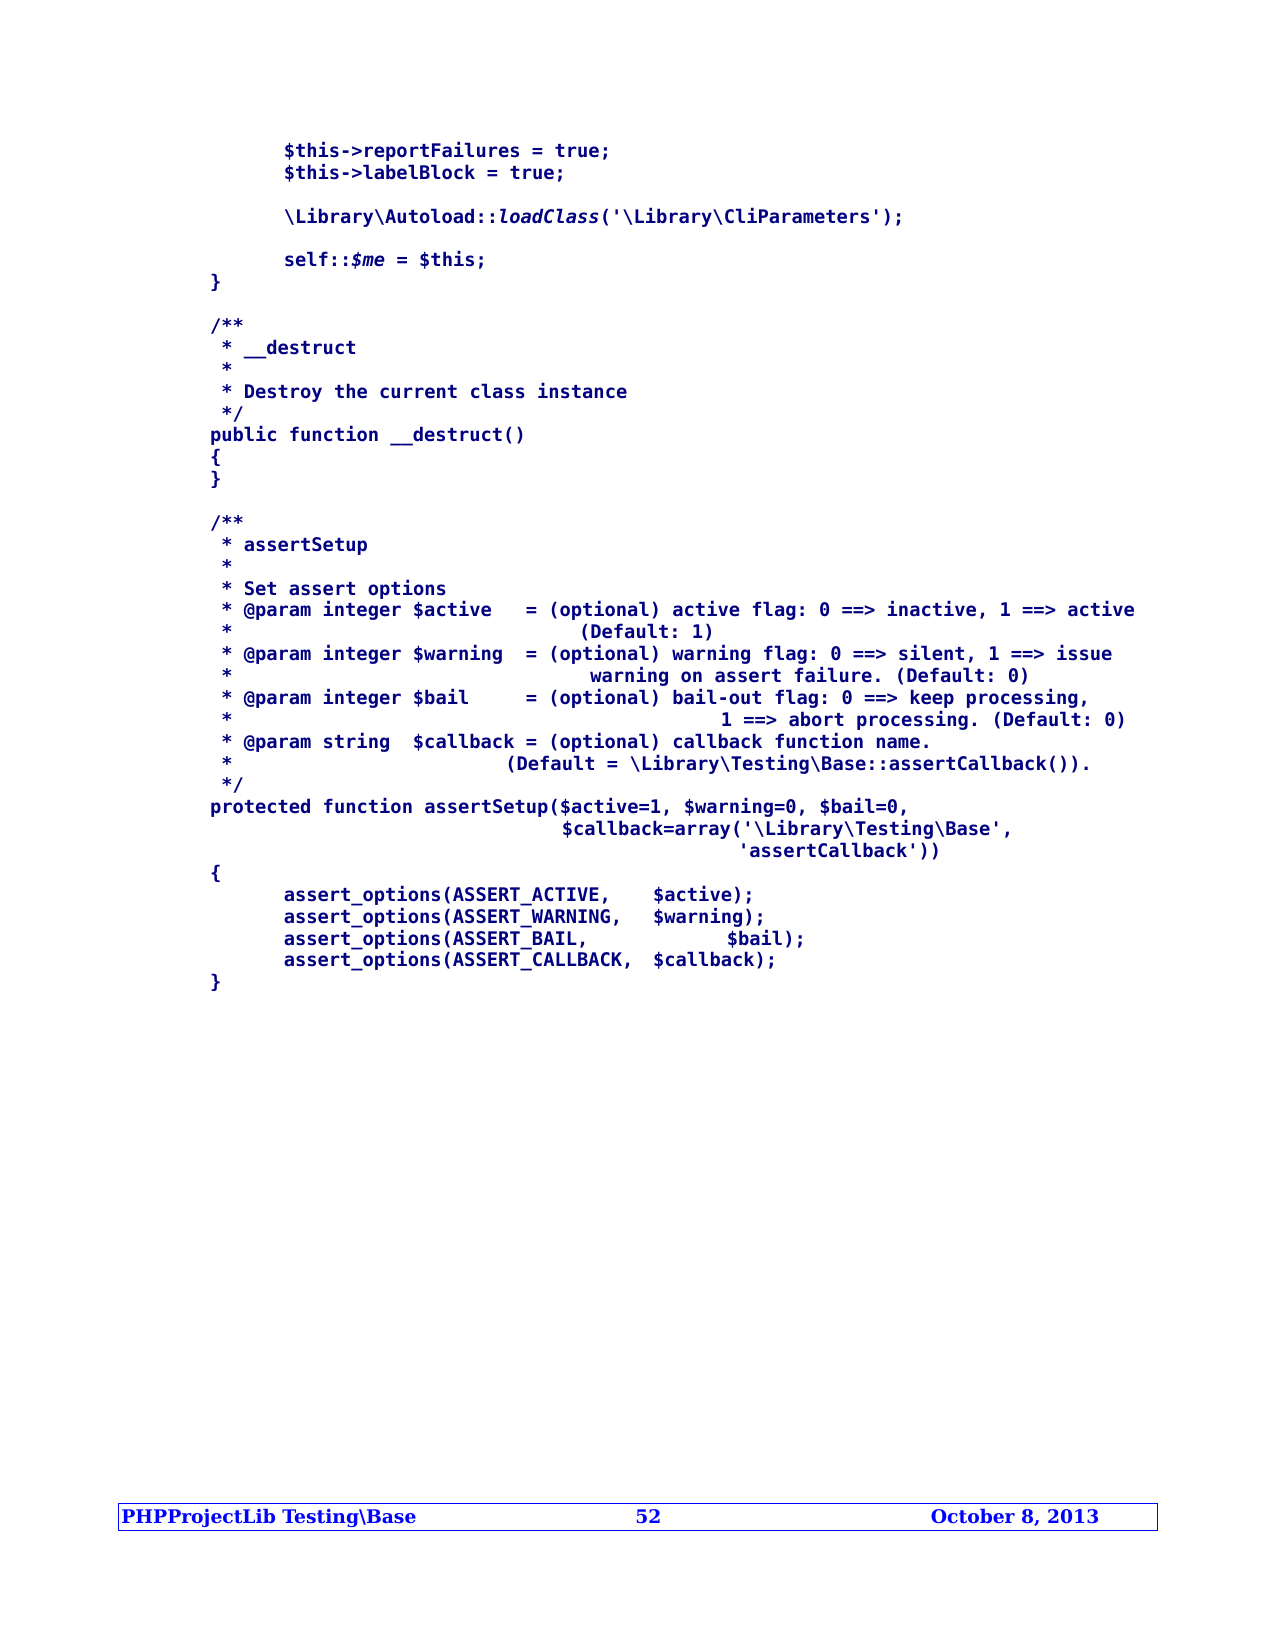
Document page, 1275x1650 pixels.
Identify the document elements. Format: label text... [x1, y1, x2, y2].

list { [136, 862, 1157, 884]
list */ [136, 402, 1157, 424]
list * [136, 359, 1157, 381]
list assert_options(ASSERT_BAIL, $bail); [136, 927, 1157, 949]
list * __destruct [136, 337, 1157, 359]
list { [136, 446, 1157, 468]
list } [136, 468, 1157, 490]
list } [136, 971, 1157, 993]
list * 1 ==> abort processing. (Default: 0) [136, 709, 1157, 731]
list $this->labelBlock = true; [136, 162, 1157, 184]
list * (Default: 1) [136, 621, 1157, 643]
list * @param integer $bail = (optional) bail-out flag: 0 ==> keep processing, [136, 687, 1157, 709]
list public function __destruct() [136, 424, 1157, 446]
list /** [136, 315, 1157, 337]
list assert_options(ASSERT_ACTIVE, $active); [136, 884, 1157, 906]
list * assertSetup [136, 534, 1157, 556]
list * Destroy the current class instance [136, 381, 1157, 402]
list * @param integer $warning = (optional) warning flag: 0 ==> silent, 1 ==> issue [136, 643, 1157, 665]
list * (Default = \Library\Testing\Base::assertCallback()). [136, 752, 1157, 774]
list assert_options(ASSERT_WARNING, $warning); [136, 906, 1157, 927]
list self::$me = $this; [136, 249, 1157, 271]
list /** [136, 512, 1157, 534]
list * @param integer $active = (optional) active flag: 0 ==> inactive, 1 ==> active [136, 599, 1157, 621]
list $this->reportFailures = true; [136, 140, 1157, 162]
list protected function assertSetup($active=1, $warning=0, $bail=0, $callback=array('\Library\Testing\Base', 'assertCallback')) [136, 796, 1157, 862]
list assert_options(ASSERT_CALLBACK, $callback); [136, 949, 1157, 971]
list */ [136, 774, 1157, 796]
list } [136, 271, 1157, 293]
list * [136, 556, 1157, 577]
list * warning on assert failure. (Default: 0) [136, 665, 1157, 687]
list * @param string $callback = (optional) callback function name. [136, 731, 1157, 752]
list \Library\Autoload::loadClass('\Library\CliParameters'); [136, 206, 1157, 227]
list * Set assert options [136, 577, 1157, 599]
